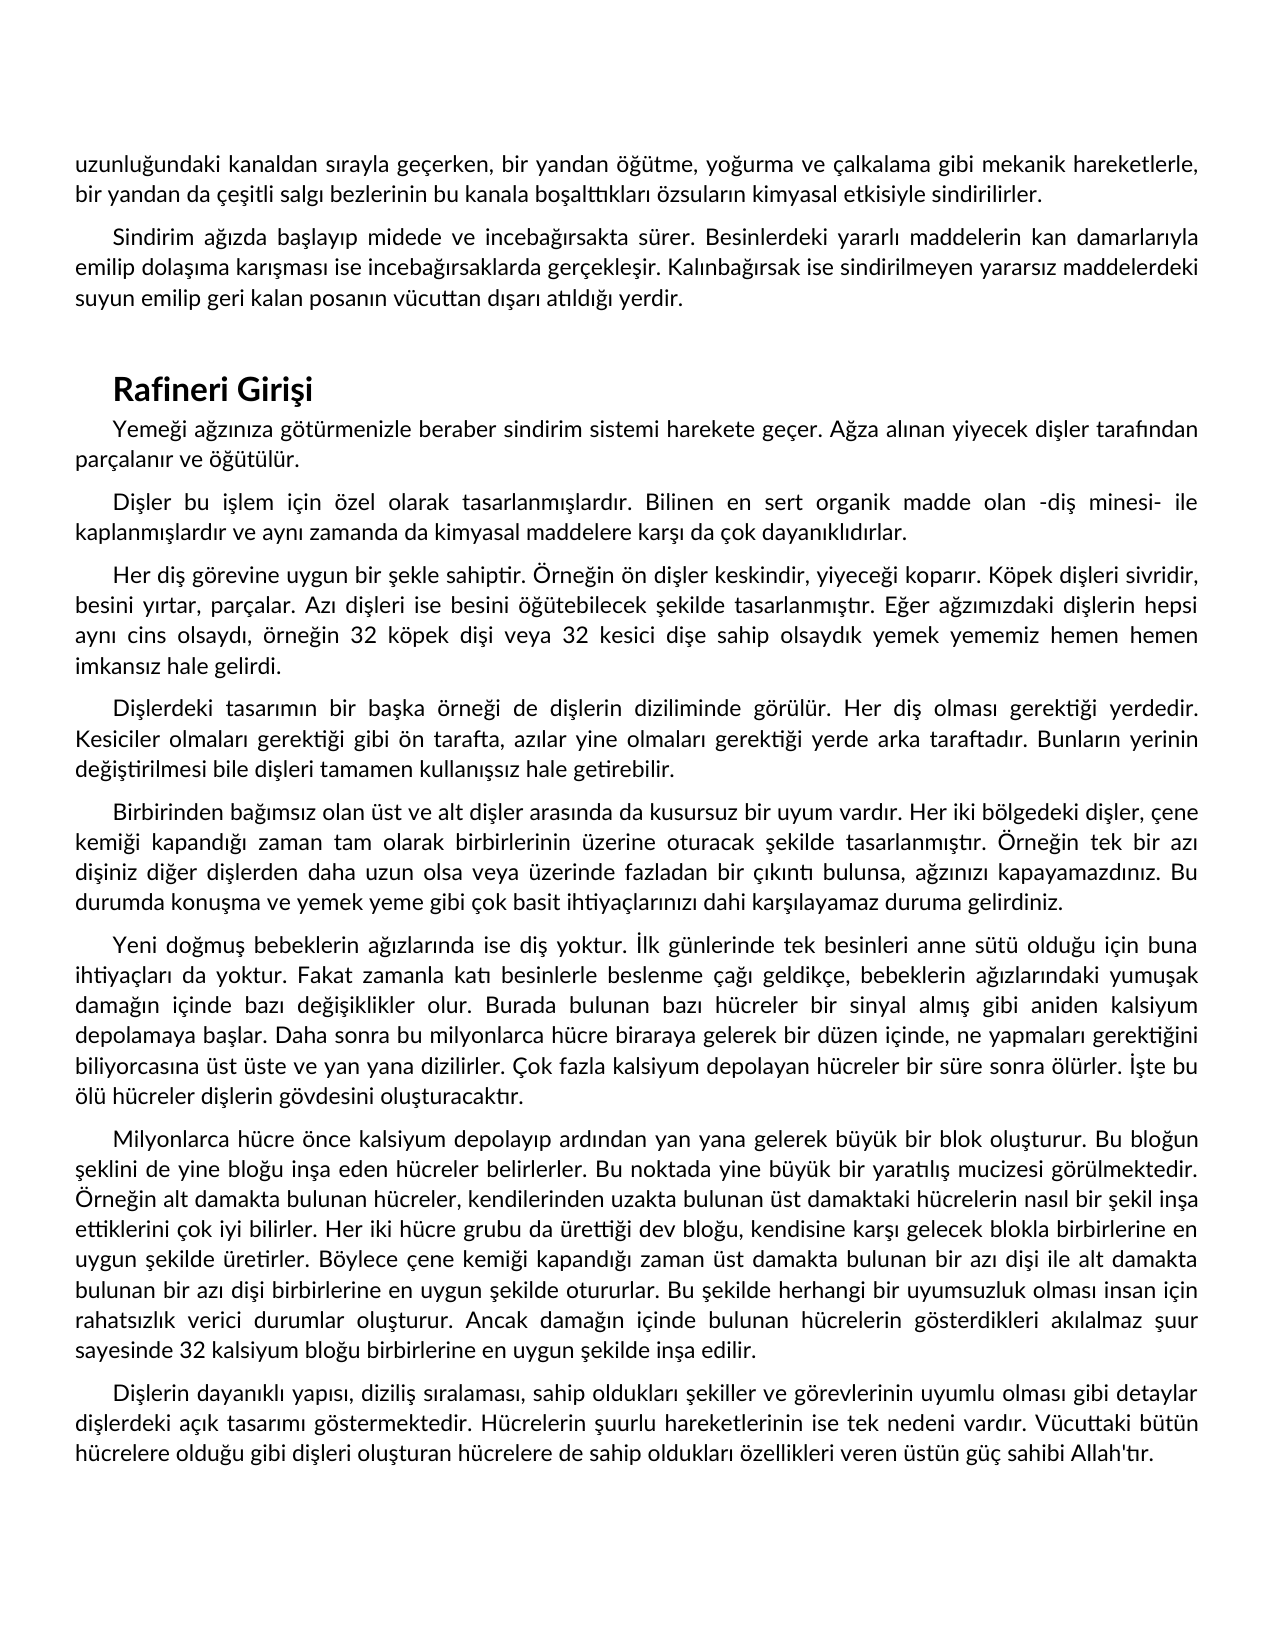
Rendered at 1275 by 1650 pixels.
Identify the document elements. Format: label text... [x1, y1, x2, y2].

text Sindirim ağızda başlayıp midede ve incebağırsakta sürer. Besinlerdeki yararlı maddelerin kan damarlarıyla emilip dolaşıma karışması ise incebağırsaklarda gerçekleşir. Kalınbağırsak ise sindirilmeyen yararsız maddelerdeki suyun emilip geri kalan posanın vücuttan dışarı atıldığı yerdir. [75, 223, 1200, 311]
text Dişlerin dayanıklı yapısı, diziliş sıralaması, sahip oldukları şekiller ve görevlerinin uyumlu olması gibi detaylar dişlerdeki açık tasarımı göstermektedir. Hücrelerin şuurlu hareketlerinin ise tek nedeni vardır. Vücuttaki bütün hücrelere olduğu gibi dişleri oluşturan hücrelere de sahip oldukları özellikleri veren üstün güç sahibi Allah'tır. [75, 1378, 1200, 1466]
text Yeni doğmuş bebeklerin ağızlarında ise diş yoktur. İlk günlerinde tek besinleri anne sütü olduğu için buna ihtiyaçları da yoktur. Fakat zamanla katı besinlerle beslenme çağı geldikçe, bebeklerin ağızlarındaki yumuşak damağın içinde bazı değişiklikler olur. Burada bulunan bazı hücreler bir sinyal almış gibi aniden kalsiyum depolamaya başlar. Daha sonra bu milyonlarca hücre biraraya gelerek bir düzen içinde, ne yapmaları gerektiğini biliyorcasına üst üste ve yan yana dizilirler. Çok fazla kalsiyum depolayan hücreler bir süre sonra ölürler. İşte bu ölü hücreler dişlerin gövdesini oluşturacaktır. [75, 931, 1200, 1109]
text uzunluğundaki kanaldan sırayla geçerken, bir yandan öğütme, yoğurma ve çalkalama gibi mekanik hareketlerle, bir yandan da çeşitli salgı bezlerinin bu kanala boşalttıkları özsuların kimyasal etkisiyle sindirilirler. [75, 150, 1200, 208]
text Her diş görevine uygun bir şekle sahiptir. Örneğin ön dişler keskindir, yiyeceği koparır. Köpek dişleri sivridir, besini yırtar, parçalar. Azı dişleri ise besini öğütebilecek şekilde tasarlanmıştır. Eğer ağzımızdaki dişlerin hepsi aynı cins olsaydı, örneğin 32 köpek dişi veya 32 kesici dişe sahip olsaydık yemek yememiz hemen hemen imkansız hale gelirdi. [75, 561, 1200, 679]
text Yemeği ağzınıza götürmenizle beraber sindirim sistemi harekete geçer. Ağza alınan yiyecek dişler tarafından parçalanır ve öğütülür. [75, 415, 1200, 473]
text Dişler bu işlem için özel olarak tasarlanmışlardır. Bilinen en sert organik madde olan -diş minesi- ile kaplanmışlardır ve aynı zamanda da kimyasal maddelere karşı da çok dayanıklıdırlar. [75, 488, 1200, 546]
subtitle Rafineri Girişi [112, 369, 1200, 409]
text Milyonlarca hücre önce kalsiyum depolayıp ardından yan yana gelerek büyük bir blok oluşturur. Bu bloğun şeklini de yine bloğu inşa eden hücreler belirlerler. Bu noktada yine büyük bir yaratılış mucizesi görülmektedir. Örneğin alt damakta bulunan hücreler, kendilerinden uzakta bulunan üst damaktaki hücrelerin nasıl bir şekil inşa ettiklerini çok iyi bilirler. Her iki hücre grubu da ürettiği dev bloğu, kendisine karşı gelecek blokla birbirlerine en uygun şekilde üretirler. Böylece çene kemiği kapandığı zaman üst damakta bulunan bir azı dişi ile alt damakta bulunan bir azı dişi birbirlerine en uygun şekilde otururlar. Bu şekilde herhangi bir uyumsuzluk olması insan için rahatsızlık verici durumlar oluşturur. Ancak damağın içinde bulunan hücrelerin gösterdikleri akılalmaz şuur sayesinde 32 kalsiyum bloğu birbirlerine en uygun şekilde inşa edilir. [75, 1124, 1200, 1363]
text Birbirinden bağımsız olan üst ve alt dişler arasında da kusursuz bir uyum vardır. Her iki bölgedeki dişler, çene kemiği kapandığı zaman tam olarak birbirlerinin üzerine oturacak şekilde tasarlanmıştır. Örneğin tek bir azı dişiniz diğer dişlerden daha uzun olsa veya üzerinde fazladan bir çıkıntı bulunsa, ağzınızı kapayamazdınız. Bu durumda konuşma ve yemek yeme gibi çok basit ihtiyaçlarınızı dahi karşılayamaz duruma gelirdiniz. [75, 797, 1200, 915]
text Dişlerdeki tasarımın bir başka örneği de dişlerin diziliminde görülür. Her diş olması gerektiği yerdedir. Kesiciler olmaları gerektiği gibi ön tarafta, azılar yine olmaları gerektiği yerde arka taraftadır. Bunların yerinin değiştirilmesi bile dişleri tamamen kullanışsız hale getirebilir. [75, 694, 1200, 782]
